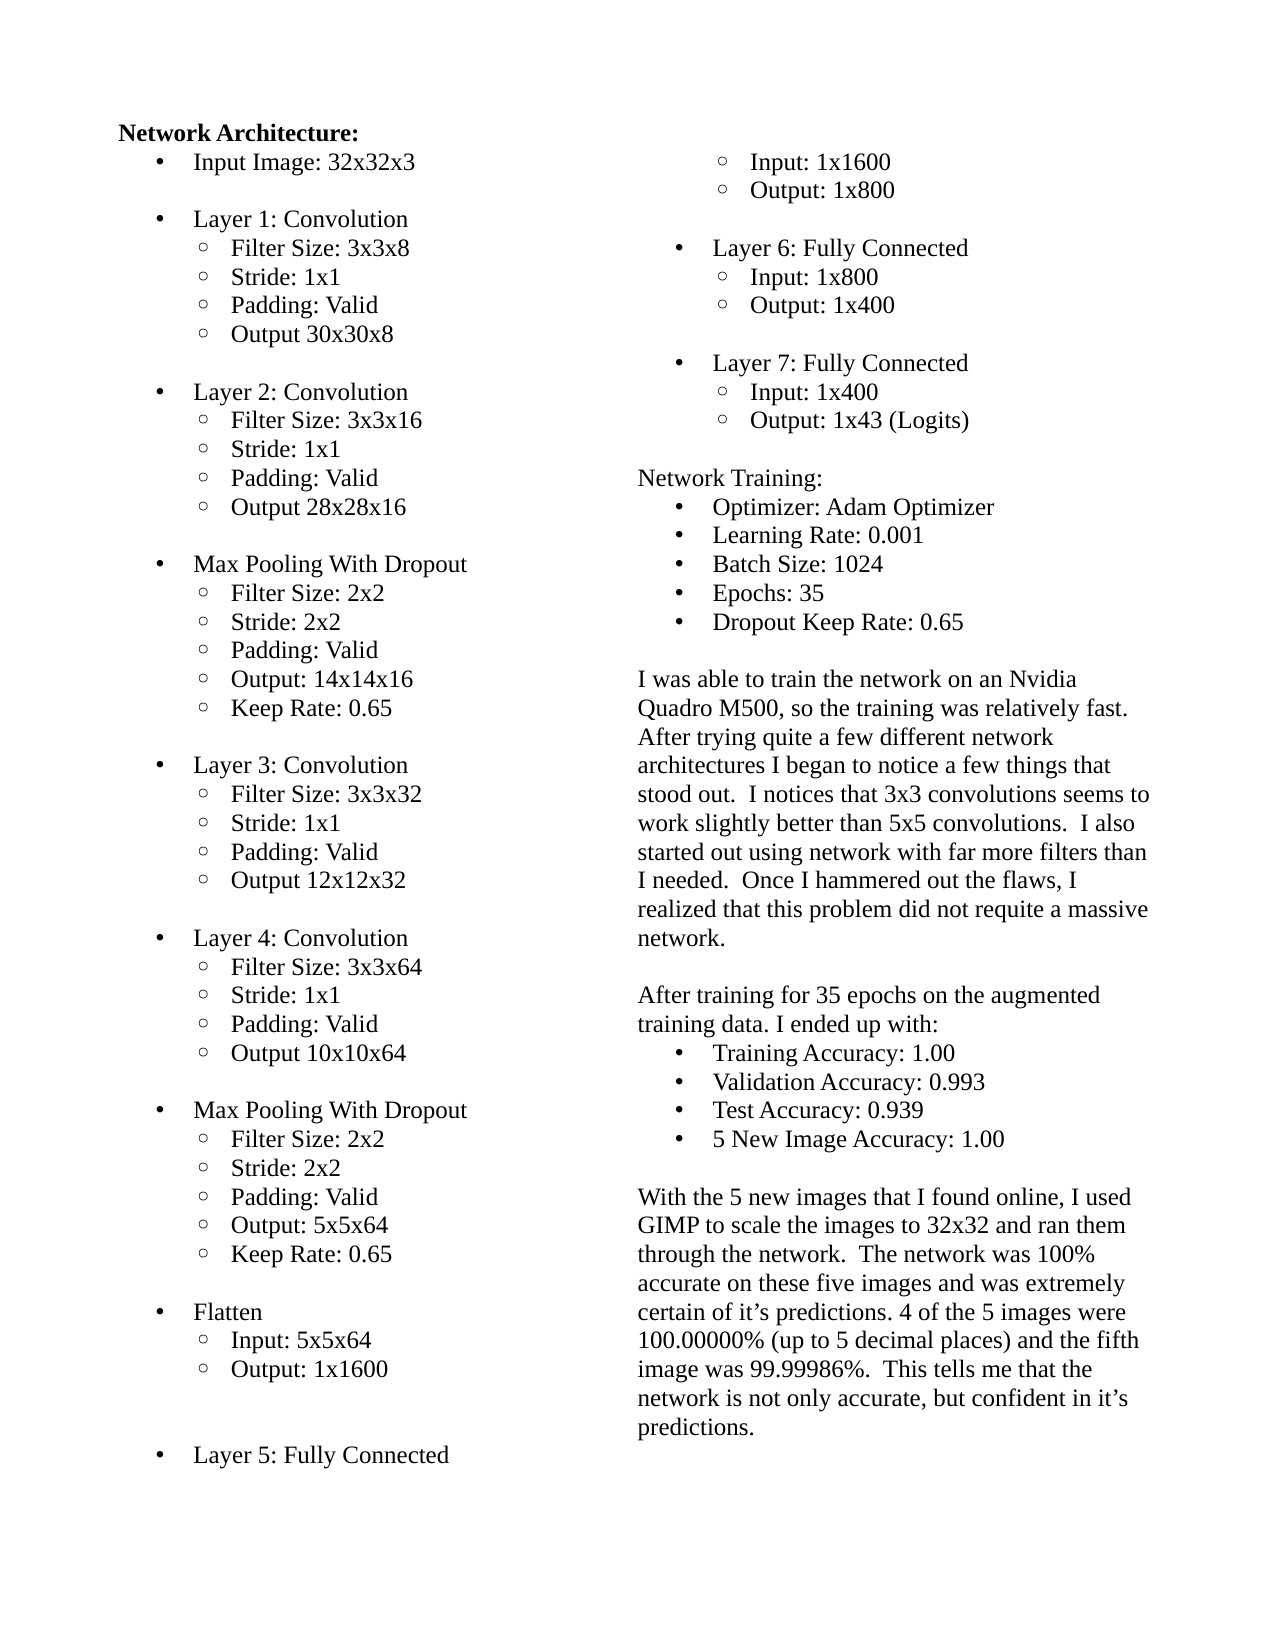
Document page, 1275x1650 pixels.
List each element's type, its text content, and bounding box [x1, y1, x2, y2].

text Network Training: [637, 463, 1157, 492]
text I was able to train the network on an Nvidia Quadro M500, so the training was relatively fast. After trying quite a few different network architectures I began to notice a few things that stood out. I notices that 3x3 convolutions seems to work slightly better than 5x5 convolutions. I also started out using network with far more filters than I needed. Once I hammered out the flaws, I realized that this problem did not requite a massive network. [637, 664, 1157, 952]
list Layer 5: Fully Connected [156, 1441, 637, 1469]
list Output: 1x43 (Logits) [712, 406, 1157, 434]
list Dropout Keep Rate: 0.65 [675, 607, 1157, 636]
list Flatten [156, 1297, 637, 1326]
list Output: 1x800 [712, 176, 1157, 204]
list Optimizer: Adam Optimizer [675, 492, 1157, 521]
list Filter Size: 3x3x64 [193, 952, 637, 981]
text Network Architecture: [118, 118, 1157, 147]
list Stride: 1x1 [193, 262, 637, 291]
list Input: 1x800 [712, 262, 1157, 291]
list Epochs: 35 [675, 578, 1157, 607]
list Layer 7: Fully Connected [675, 348, 1157, 377]
list Filter Size: 3x3x8 [193, 233, 637, 262]
list Batch Size: 1024 [675, 549, 1157, 578]
list Padding: Valid [193, 291, 637, 319]
list Stride: 1x1 [193, 434, 637, 463]
list Input Image: 32x32x3 [156, 147, 637, 176]
list Stride: 2x2 [193, 607, 637, 636]
list 5 New Image Accuracy: 1.00 [675, 1124, 1157, 1153]
list Output: 1x400 [712, 291, 1157, 319]
list Padding: Valid [193, 463, 637, 492]
list Output: 14x14x16 [193, 664, 637, 693]
list Padding: Valid [193, 1182, 637, 1211]
list Keep Rate: 0.65 [193, 1239, 637, 1268]
list Max Pooling With Dropout [156, 1096, 637, 1124]
list Padding: Valid [193, 837, 637, 866]
list Padding: Valid [193, 1009, 637, 1038]
list Max Pooling With Dropout [156, 549, 637, 578]
list Stride: 1x1 [193, 981, 637, 1009]
text After training for 35 epochs on the augmented training data. I ended up with: [637, 981, 1157, 1038]
list Layer 2: Convolution [156, 377, 637, 406]
list Layer 4: Convolution [156, 923, 637, 952]
list Validation Accuracy: 0.993 [675, 1067, 1157, 1096]
list Output 12x12x32 [193, 866, 637, 894]
list Layer 1: Convolution [156, 204, 637, 233]
list Layer 3: Convolution [156, 751, 637, 779]
list Keep Rate: 0.65 [193, 693, 637, 722]
list Output 10x10x64 [193, 1038, 637, 1067]
list Filter Size: 2x2 [193, 578, 637, 607]
list Output: 5x5x64 [193, 1211, 637, 1239]
list Learning Rate: 0.001 [675, 521, 1157, 549]
list Stride: 1x1 [193, 808, 637, 837]
list Output 28x28x16 [193, 492, 637, 521]
list Input: 5x5x64 [193, 1326, 637, 1354]
list Filter Size: 3x3x16 [193, 406, 637, 434]
list Output 30x30x8 [193, 319, 637, 348]
list Input: 1x400 [712, 377, 1157, 406]
list Layer 6: Fully Connected [675, 233, 1157, 262]
list Stride: 2x2 [193, 1153, 637, 1182]
list Training Accuracy: 1.00 [675, 1038, 1157, 1067]
list Input: 1x1600 [712, 147, 1157, 176]
list Filter Size: 2x2 [193, 1124, 637, 1153]
list Output: 1x1600 [193, 1354, 637, 1383]
list Filter Size: 3x3x32 [193, 779, 637, 808]
text With the 5 new images that I found online, I used GIMP to scale the images to 32x32 and ran them through the network. The network was 100% accurate on these five images and was extremely certain of it’s predictions. 4 of the 5 images were 100.00000% (up to 5 decimal places) and the fifth image was 99.99986%. This tells me that the network is not only accurate, but confident in it’s predictions. [637, 1182, 1157, 1441]
list Padding: Valid [193, 636, 637, 664]
list Test Accuracy: 0.939 [675, 1096, 1157, 1124]
